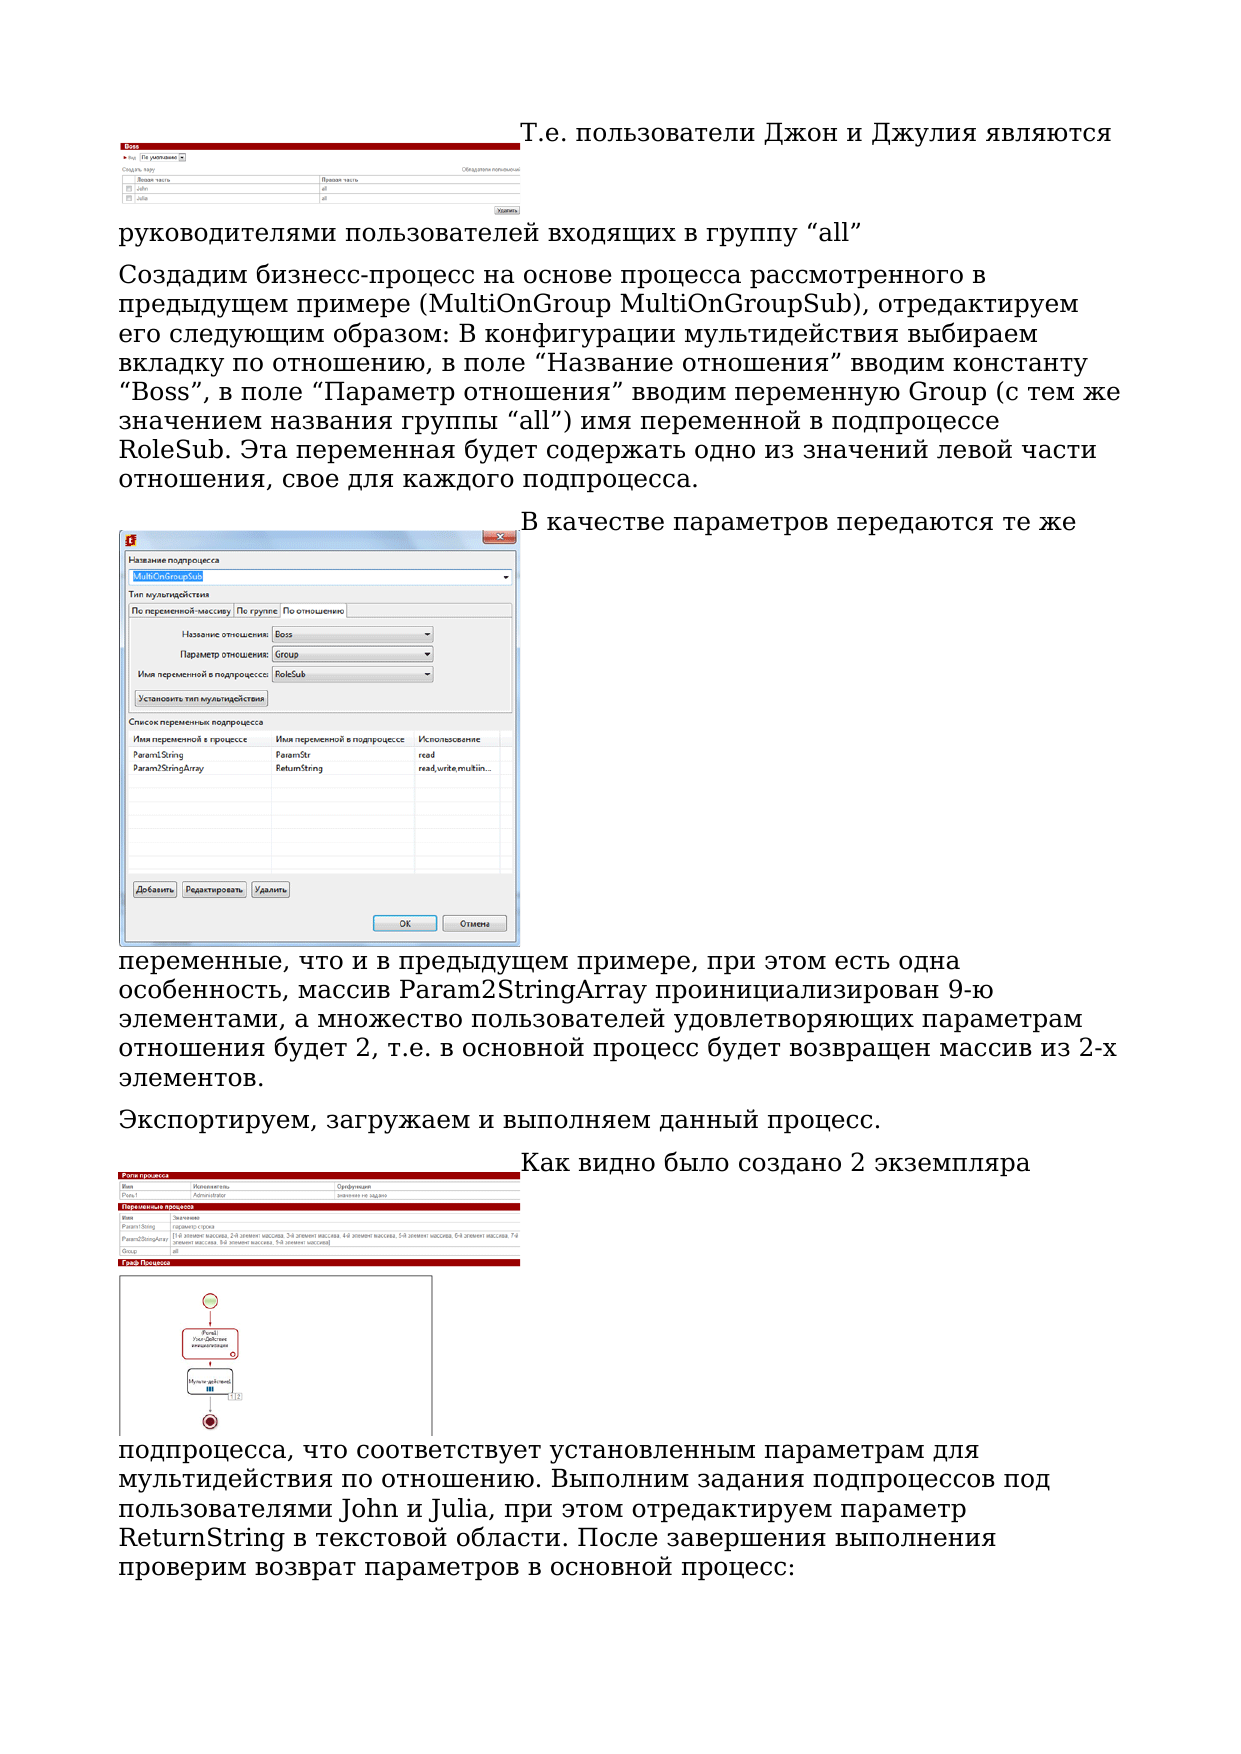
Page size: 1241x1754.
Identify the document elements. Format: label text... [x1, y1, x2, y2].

picture [118, 530, 521, 947]
picture [118, 1171, 521, 1436]
text Т.е. пользователи Джон и Джулия являются руководителями пользователей входящих в группу “all” [118, 118, 1122, 247]
text Cоздадим бизнесс-процесс на основе процесса рассмотренного в предыдущем примере (MultiOnGroup MultiOnGroupSub), отредактируем его следующим образом: В конфигурации мультидействия выбираем вкладку по отношению, в поле “Название отношения” вводим константу “Boss”, в поле “Параметр отношения” вводим переменную Group (с тем же значением названия группы “all”) имя переменной в подпроцессе RoleSub. Эта переменная будет содержать одно из значений левой части отношения, свое для каждого подпроцесса. [118, 261, 1122, 494]
text Как видно было создано 2 экземпляра подпроцесса, что соответствует установленным параметрам для мультидействия по отношению. Выполним задания подпроцессов под пользователями John и Julia, при этом отредактируем параметр ReturnString в текстовой области. После завершения выполнения проверим возврат параметров в основной процесс: [118, 1148, 1122, 1581]
text Экспортируем, загружаем и выполняем данный процесс. [118, 1106, 1122, 1135]
text В качестве параметров передаются те же переменные, что и в предыдущем примере, при этом есть одна особенность, массив Param2StringArray проинициализирован 9-ю элементами, а множество пользователей удовлетворяющих параметрам отношения будет 2, т.е. в основной процесс будет возвращен массив из 2-х элементов. [118, 507, 1122, 1092]
picture [118, 141, 521, 218]
